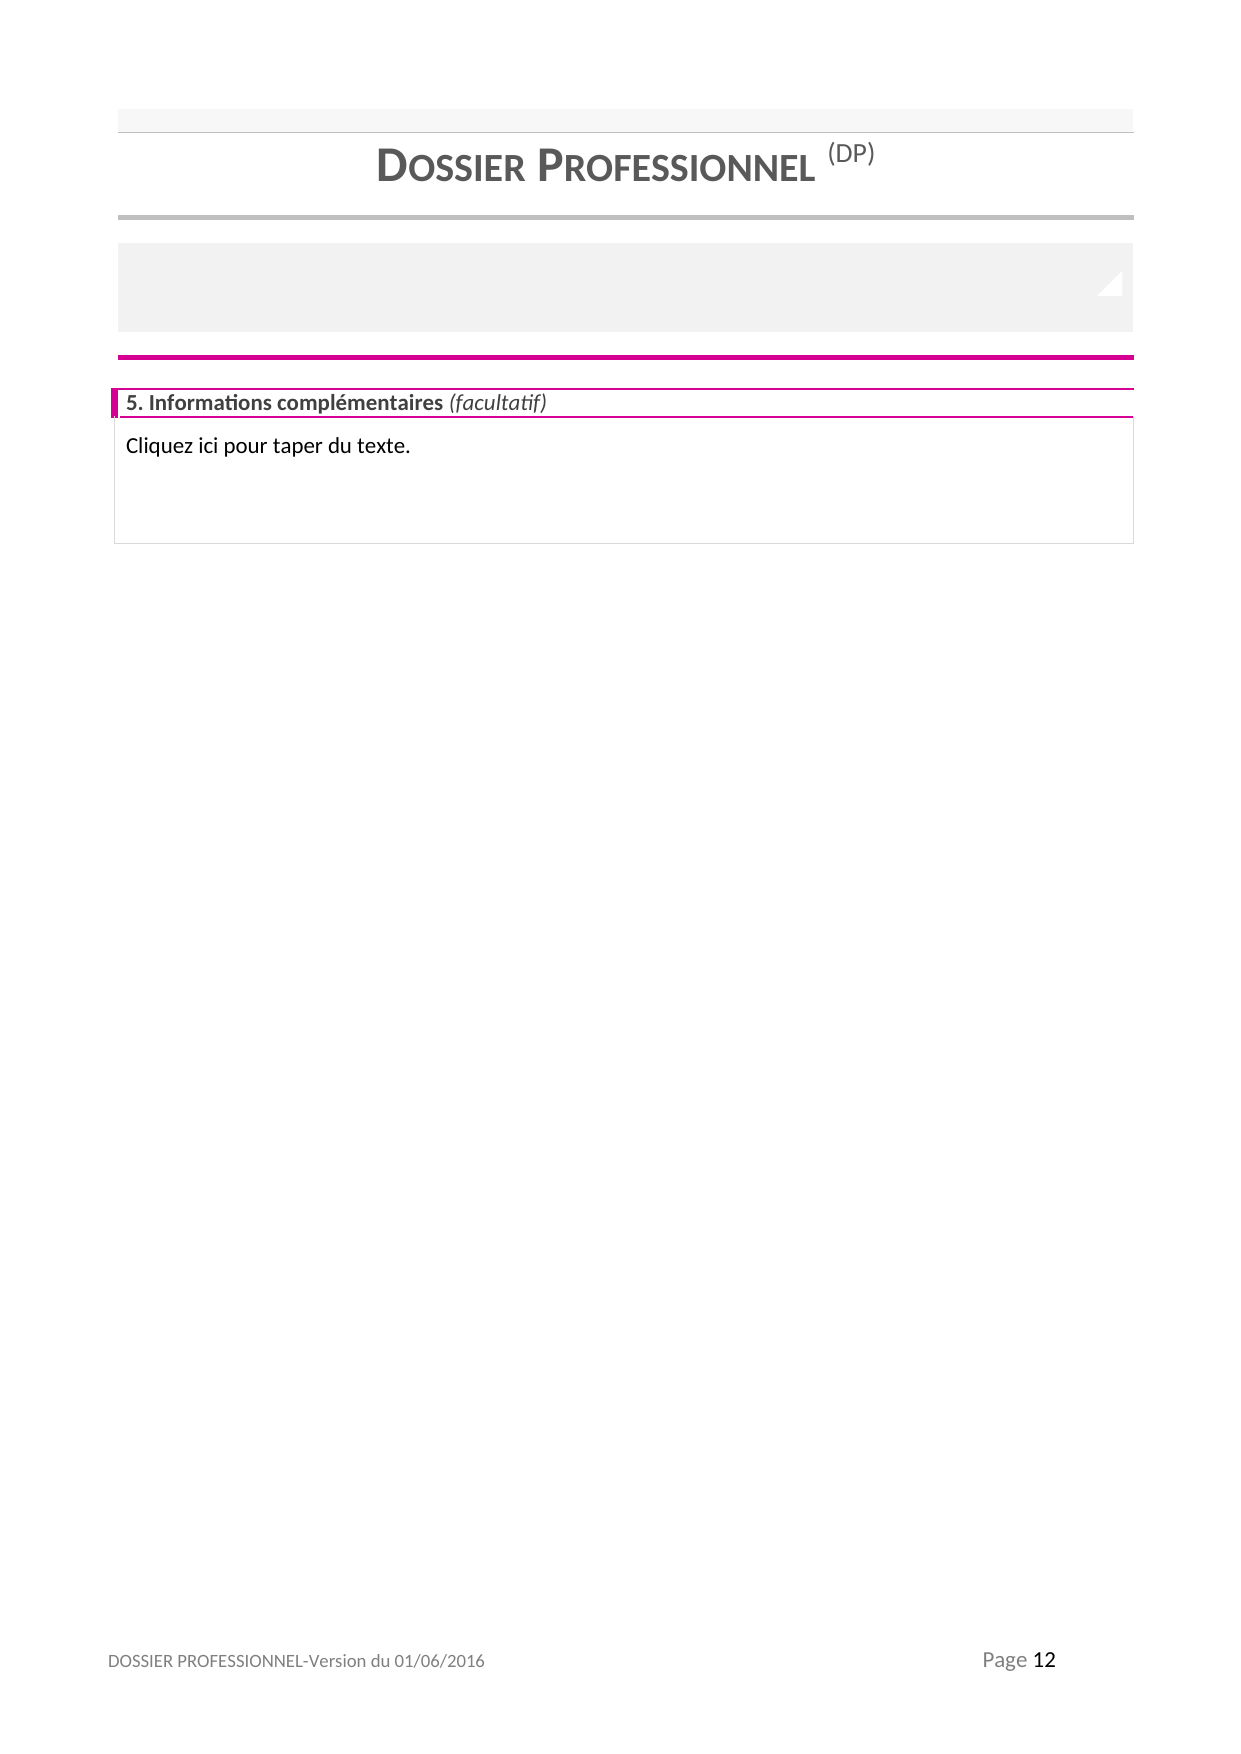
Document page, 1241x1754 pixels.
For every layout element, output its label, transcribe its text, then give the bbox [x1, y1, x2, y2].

table_cell Cliquez ici pour taper du texte. [115, 416, 1133, 543]
table_cell 5. Informations complémentaires (facultatif) [118, 390, 1133, 416]
